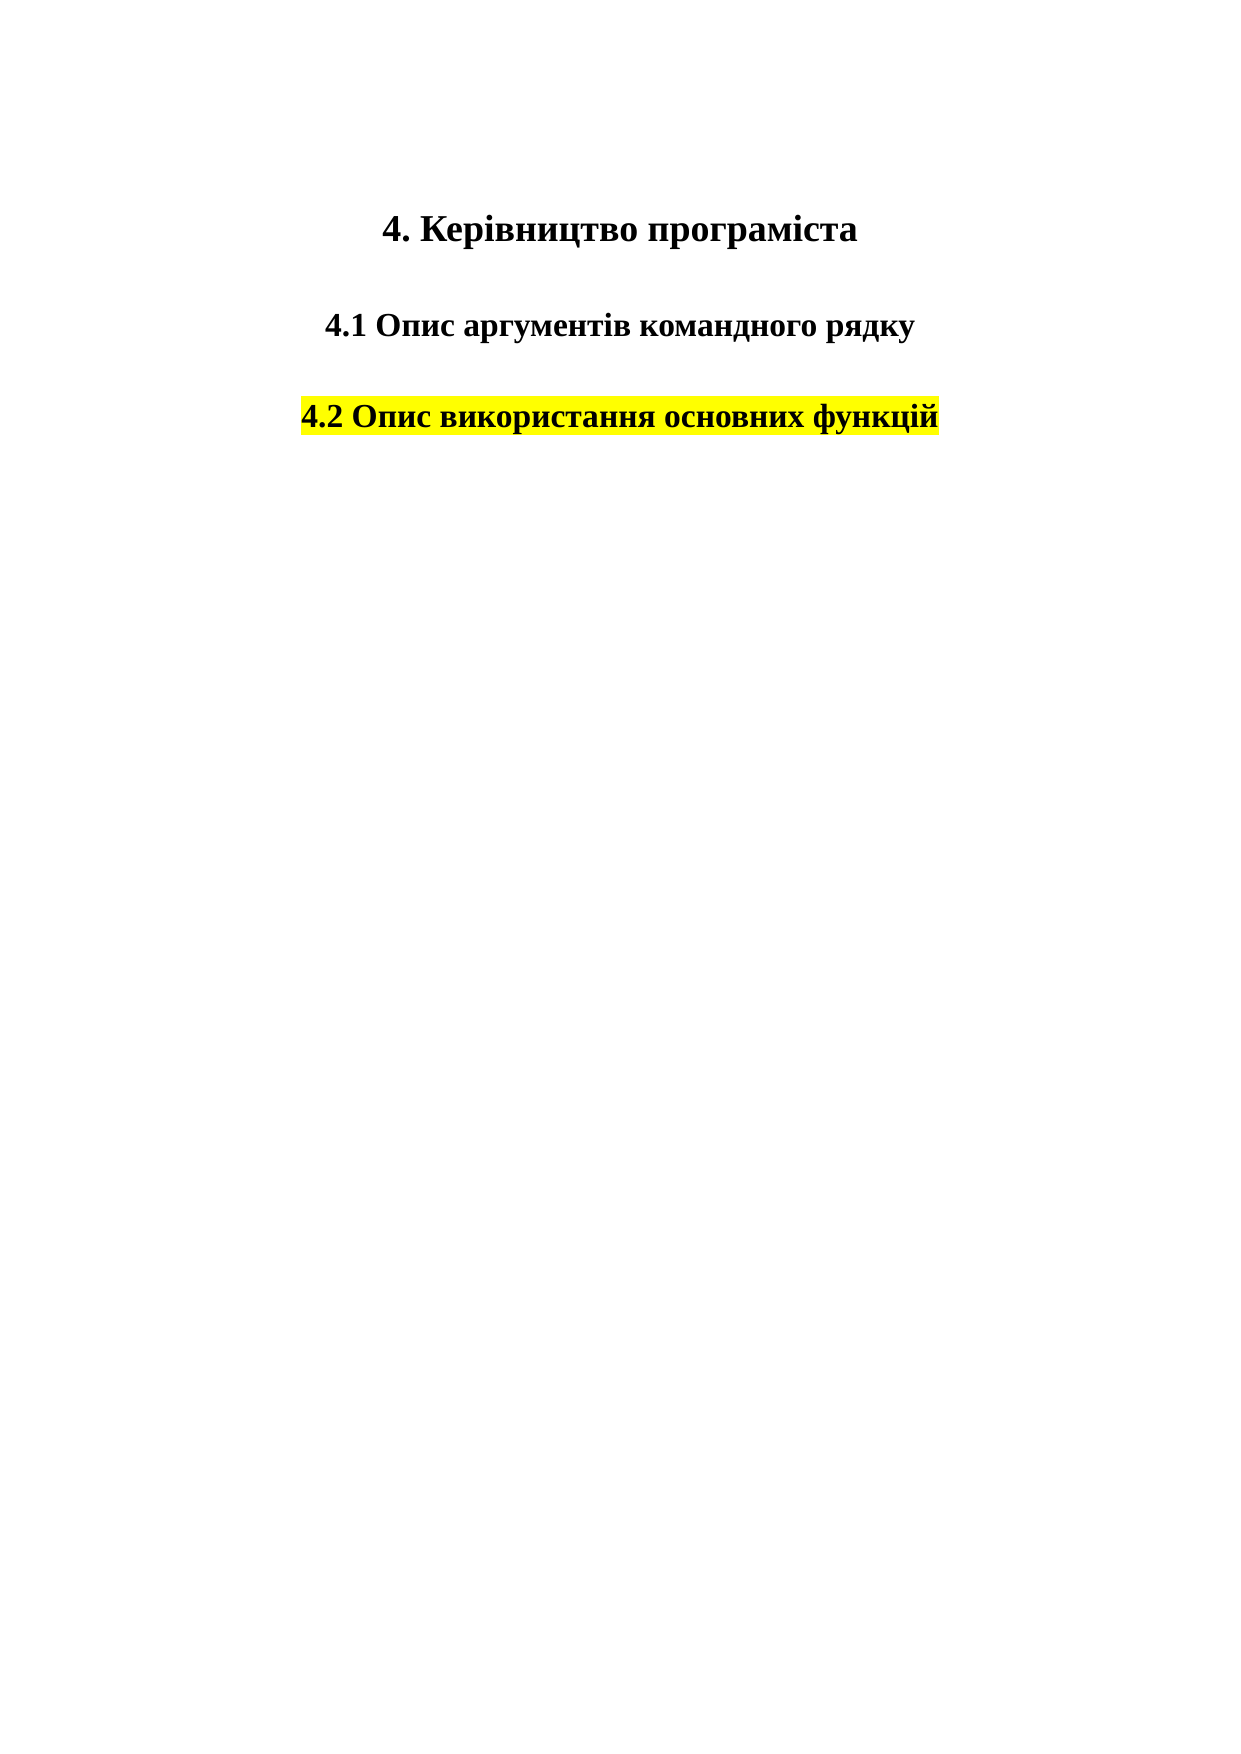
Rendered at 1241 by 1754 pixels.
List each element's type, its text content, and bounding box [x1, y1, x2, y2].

subtitle 4. Керівництво програміста [118, 206, 1122, 250]
subtitle 4.2 Опис використання основних функцій [118, 396, 1122, 435]
subtitle 4.1 Опис аргументів командного рядку [118, 305, 1122, 343]
